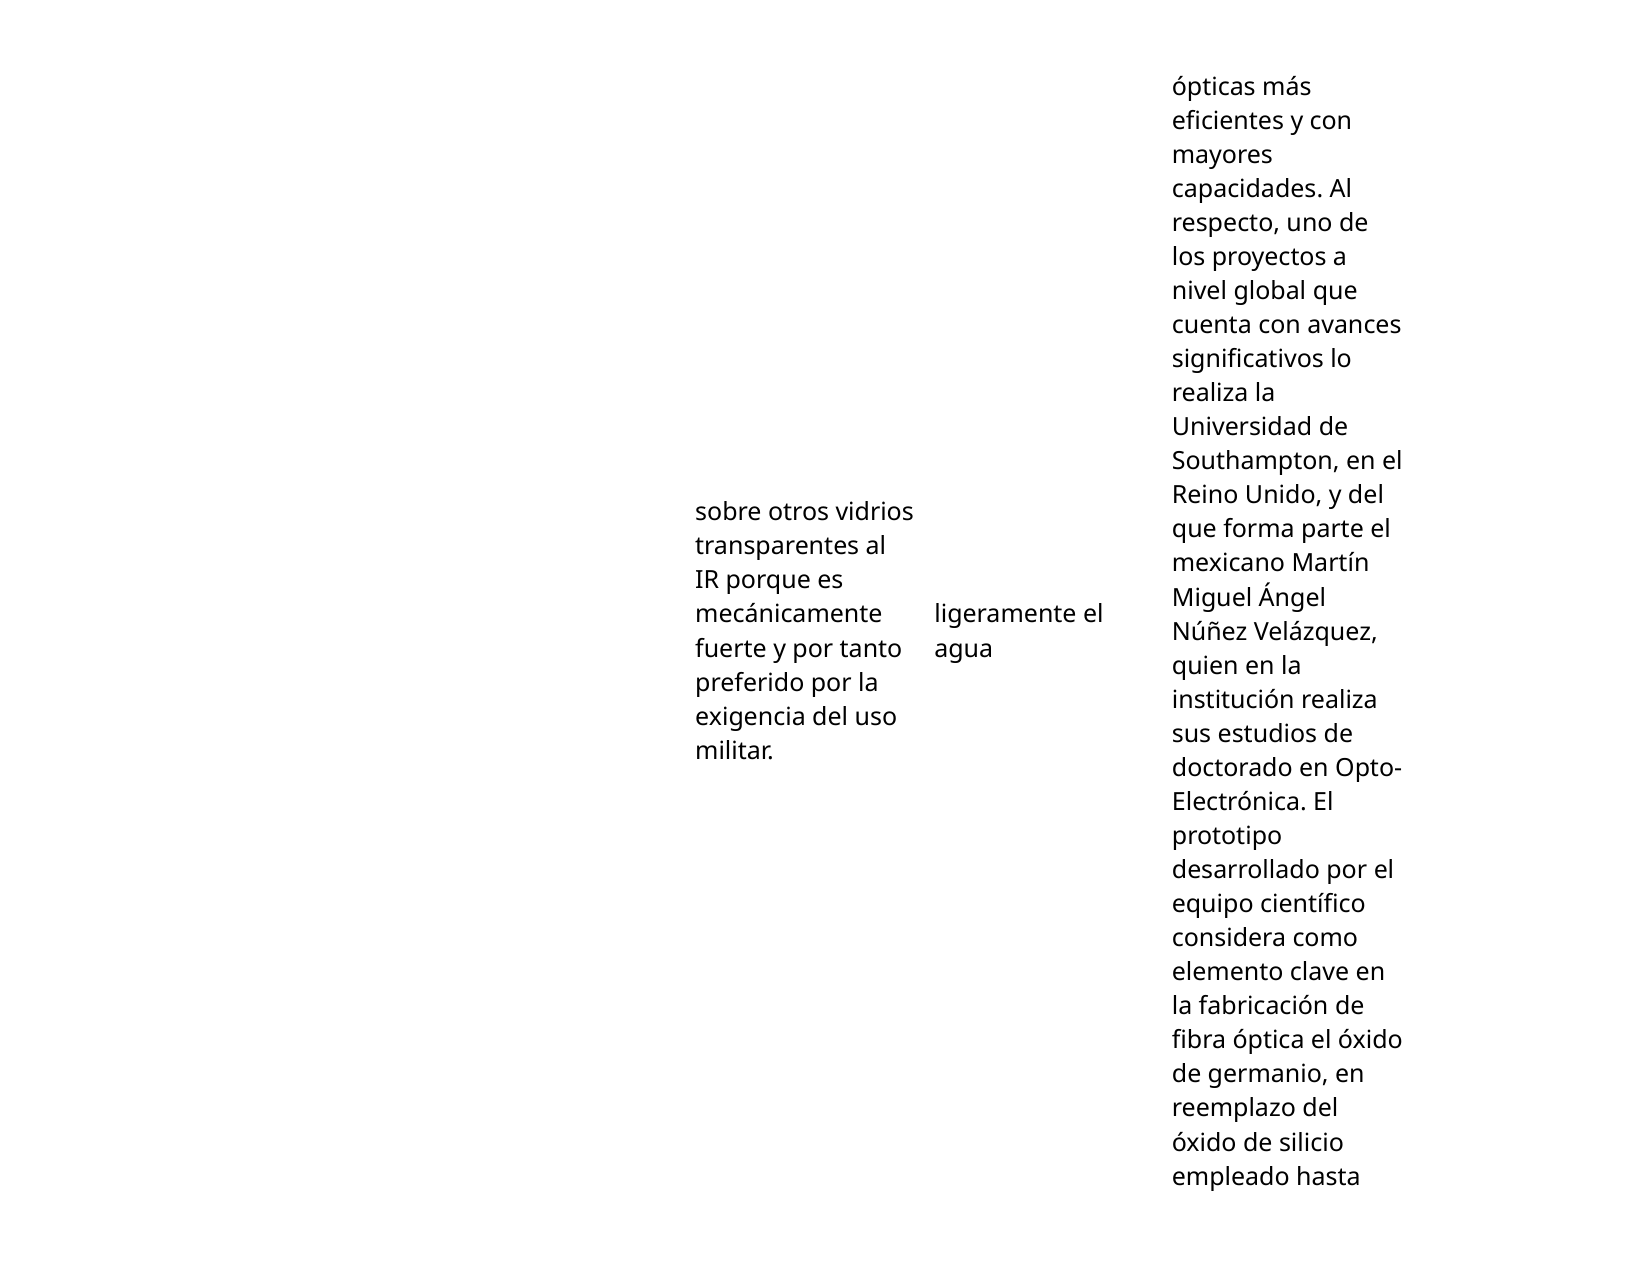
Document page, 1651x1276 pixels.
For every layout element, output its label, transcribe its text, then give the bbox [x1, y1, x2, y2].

table_cell ópticas más eficientes y con mayores capacidades. Al respecto, uno de los proyectos a nivel global que cuenta con avances significativos lo realiza la Universidad de Southampton, en el Reino Unido, y del que forma parte el mexicano Martín Miguel Ángel Núñez Velázquez, quien en la institución realiza sus estudios de doctorado en Opto-Electrónica. El prototipo desarrollado por el equipo científico considera como elemento clave en la fabricación de fibra óptica el óxido de germanio, en reemplazo del óxido de silicio empleado hasta [1163, 59, 1414, 1201]
table_cell [245, 59, 399, 1201]
table_cell [529, 59, 686, 1201]
table_cell [400, 59, 529, 1201]
table_cell [118, 59, 245, 1201]
table_cell sobre otros vidrios transparentes al IR porque es mecánicamente fuerte y por tanto preferido por la exigencia del uso militar. [686, 59, 925, 1201]
table_cell ligeramente el agua [925, 59, 1162, 1201]
